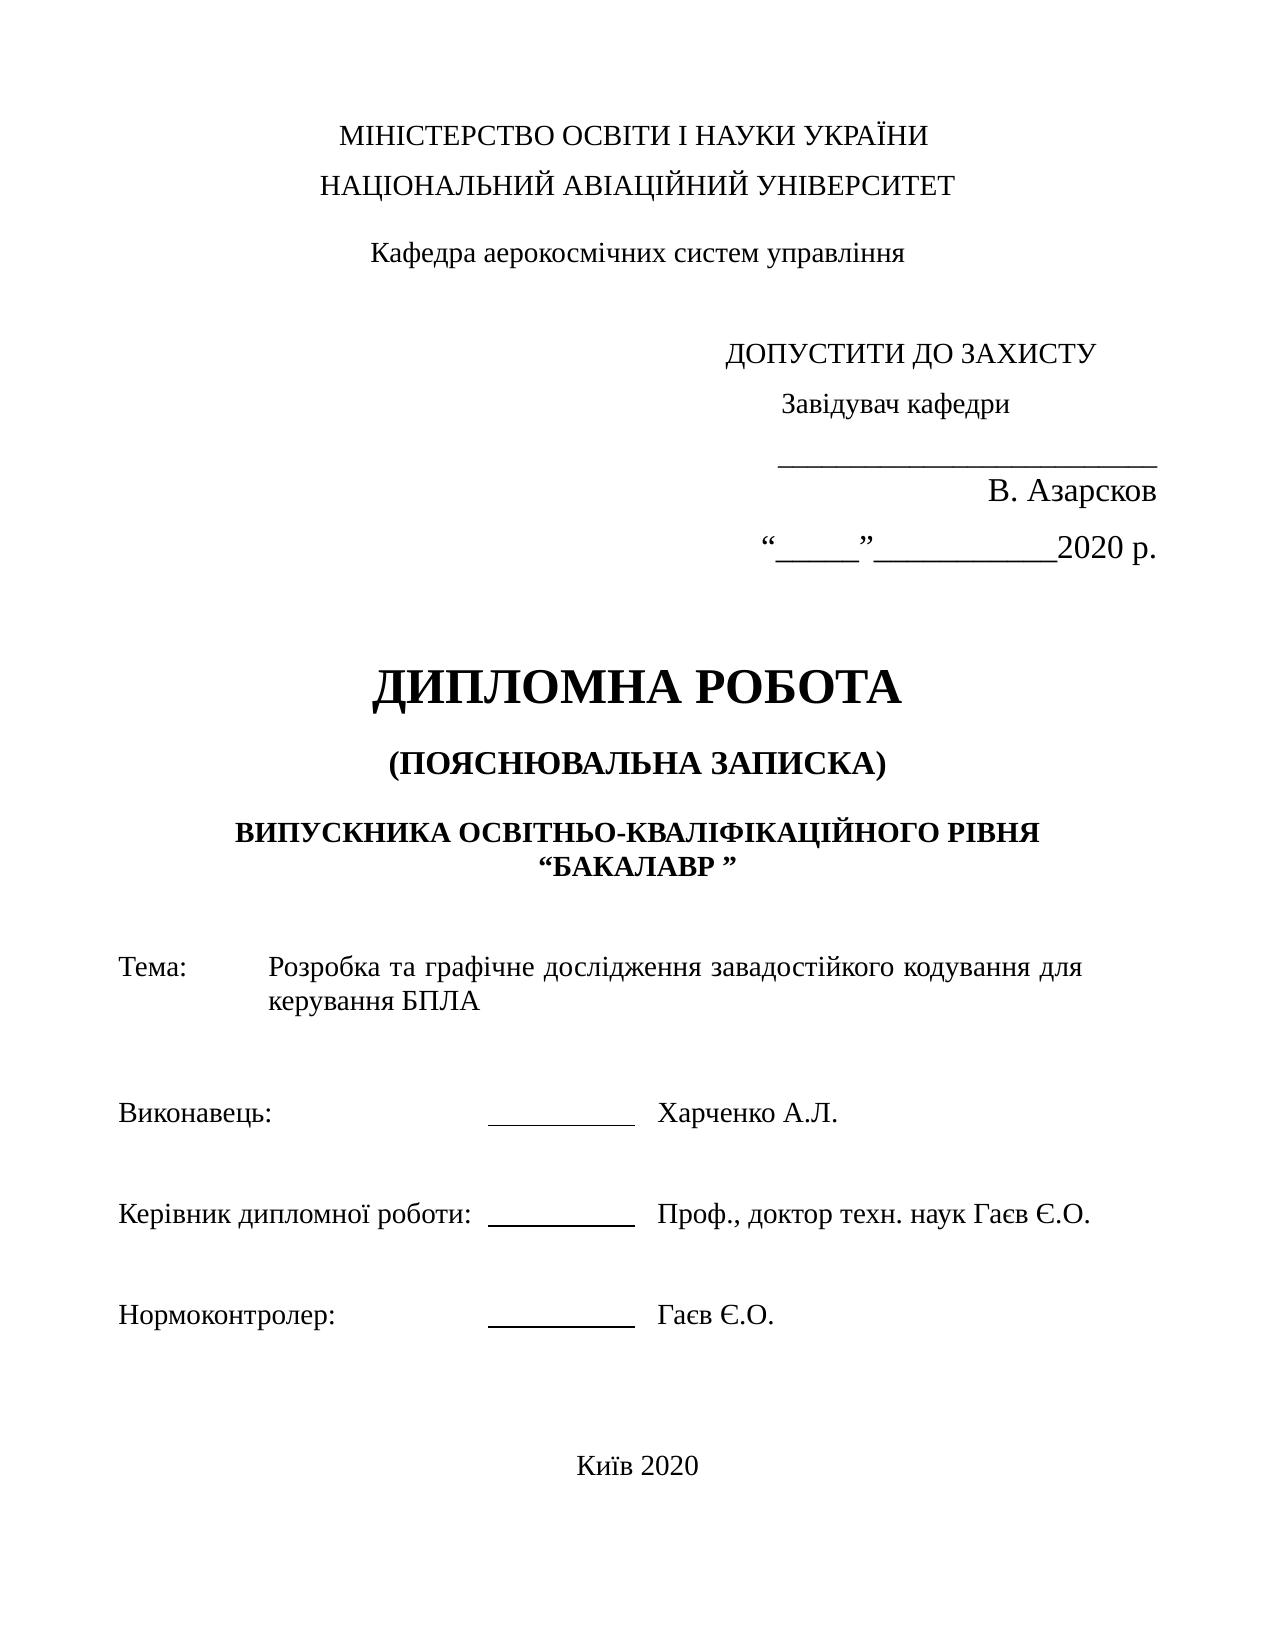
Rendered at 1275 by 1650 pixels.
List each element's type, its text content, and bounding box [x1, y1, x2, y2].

text випускника освітньо-кваліфікаційного рівня [118, 815, 1157, 849]
text “_____”___________2020 р. [561, 528, 1157, 566]
text Тема: Розробка та графічне дослідження завадостійкого кодування для керування БПЛА [118, 949, 1083, 1017]
text Виконавець: Харченко А.Л. [118, 1096, 1157, 1129]
text (пояснювальна записка) [118, 743, 1157, 782]
text “Бакалавр ” [118, 849, 1157, 882]
text ДОПУСТИТИ ДО ЗАХИСТУ [718, 336, 1157, 370]
text МІНІСТЕРСТВО ОСВІТИ І НАУКИ УКРАЇНИ [118, 118, 1157, 152]
text Національний авіаційний університет [118, 168, 1157, 202]
text В. Азарсков [561, 470, 1157, 509]
subtitle ДИПЛОМНА РОБОТА [118, 657, 1157, 715]
text Кафедра аерокосмічних систем управління [118, 236, 1157, 269]
text Завідувач кафедри [561, 386, 1157, 420]
text __________________________ [561, 437, 1157, 470]
text Київ 2020 [118, 1448, 1157, 1481]
text Нормоконтролер: Гаєв Є.О. [118, 1297, 1157, 1330]
text Керівник дипломної роботи: Проф., доктор техн. наук Гаєв Є.О. [118, 1196, 1157, 1230]
